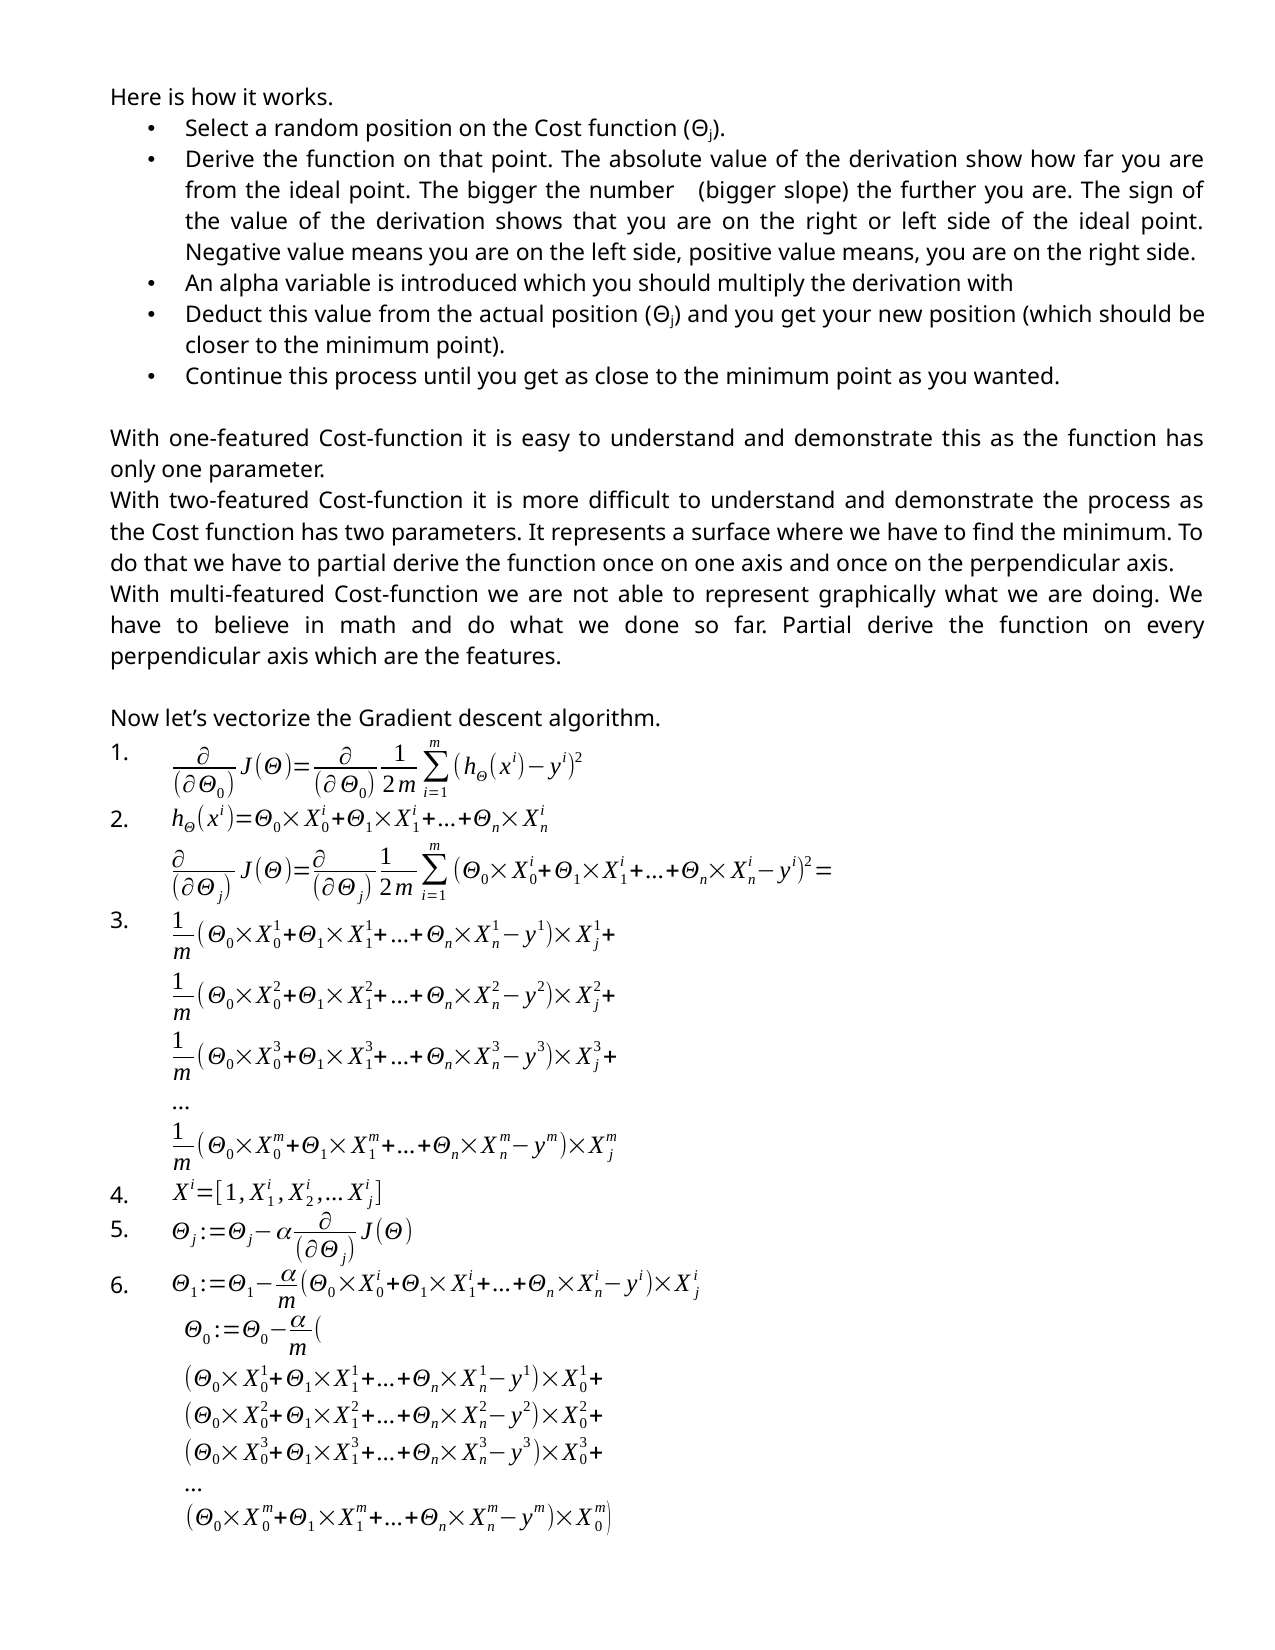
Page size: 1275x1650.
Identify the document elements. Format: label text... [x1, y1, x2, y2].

text 4. [110, 1176, 1206, 1210]
list Continue this process until you get as close to the minimum point as you wanted. [147, 360, 1206, 391]
list Derive the function on that point. The absolute value of the derivation show how far you are from the ideal point. The bigger the number (bigger slope) the further you are. The sign of the value of the derivation shows that you are on the right or left side of the ideal point. Negative value means you are on the left side, positive value means, you are on the right side. [147, 143, 1206, 267]
text 1. [110, 733, 1206, 801]
text 5. [110, 1210, 1206, 1266]
text Now let’s vectorize the Gradient descent algorithm. [110, 702, 1206, 733]
text With one-featured Cost-function it is easy to understand and demonstrate this as the function has only one parameter. [110, 422, 1206, 484]
text With two-featured Cost-function it is more difficult to understand and demonstrate the process as the Cost function has two parameters. It represents a surface where we have to find the minimum. To do that we have to partial derive the function once on one axis and once on the perpendicular axis. [110, 484, 1206, 578]
list Select a random position on the Cost function (Θj). [147, 112, 1206, 143]
list Deduct this value from the actual position (Θj) and you get your new position (which should be closer to the minimum point). [147, 298, 1206, 360]
text With multi-featured Cost-function we are not able to represent graphically what we are doing. We have to believe in math and do what we done so far. Partial derive the function on every perpendicular axis which are the features. [110, 578, 1206, 671]
list An alpha variable is introduced which you should multiply the derivation with [147, 267, 1206, 298]
text 6. [110, 1266, 1206, 1314]
text 2. [110, 801, 1206, 836]
text Here is how it works. [110, 81, 1206, 112]
text 3. [110, 836, 1206, 1176]
